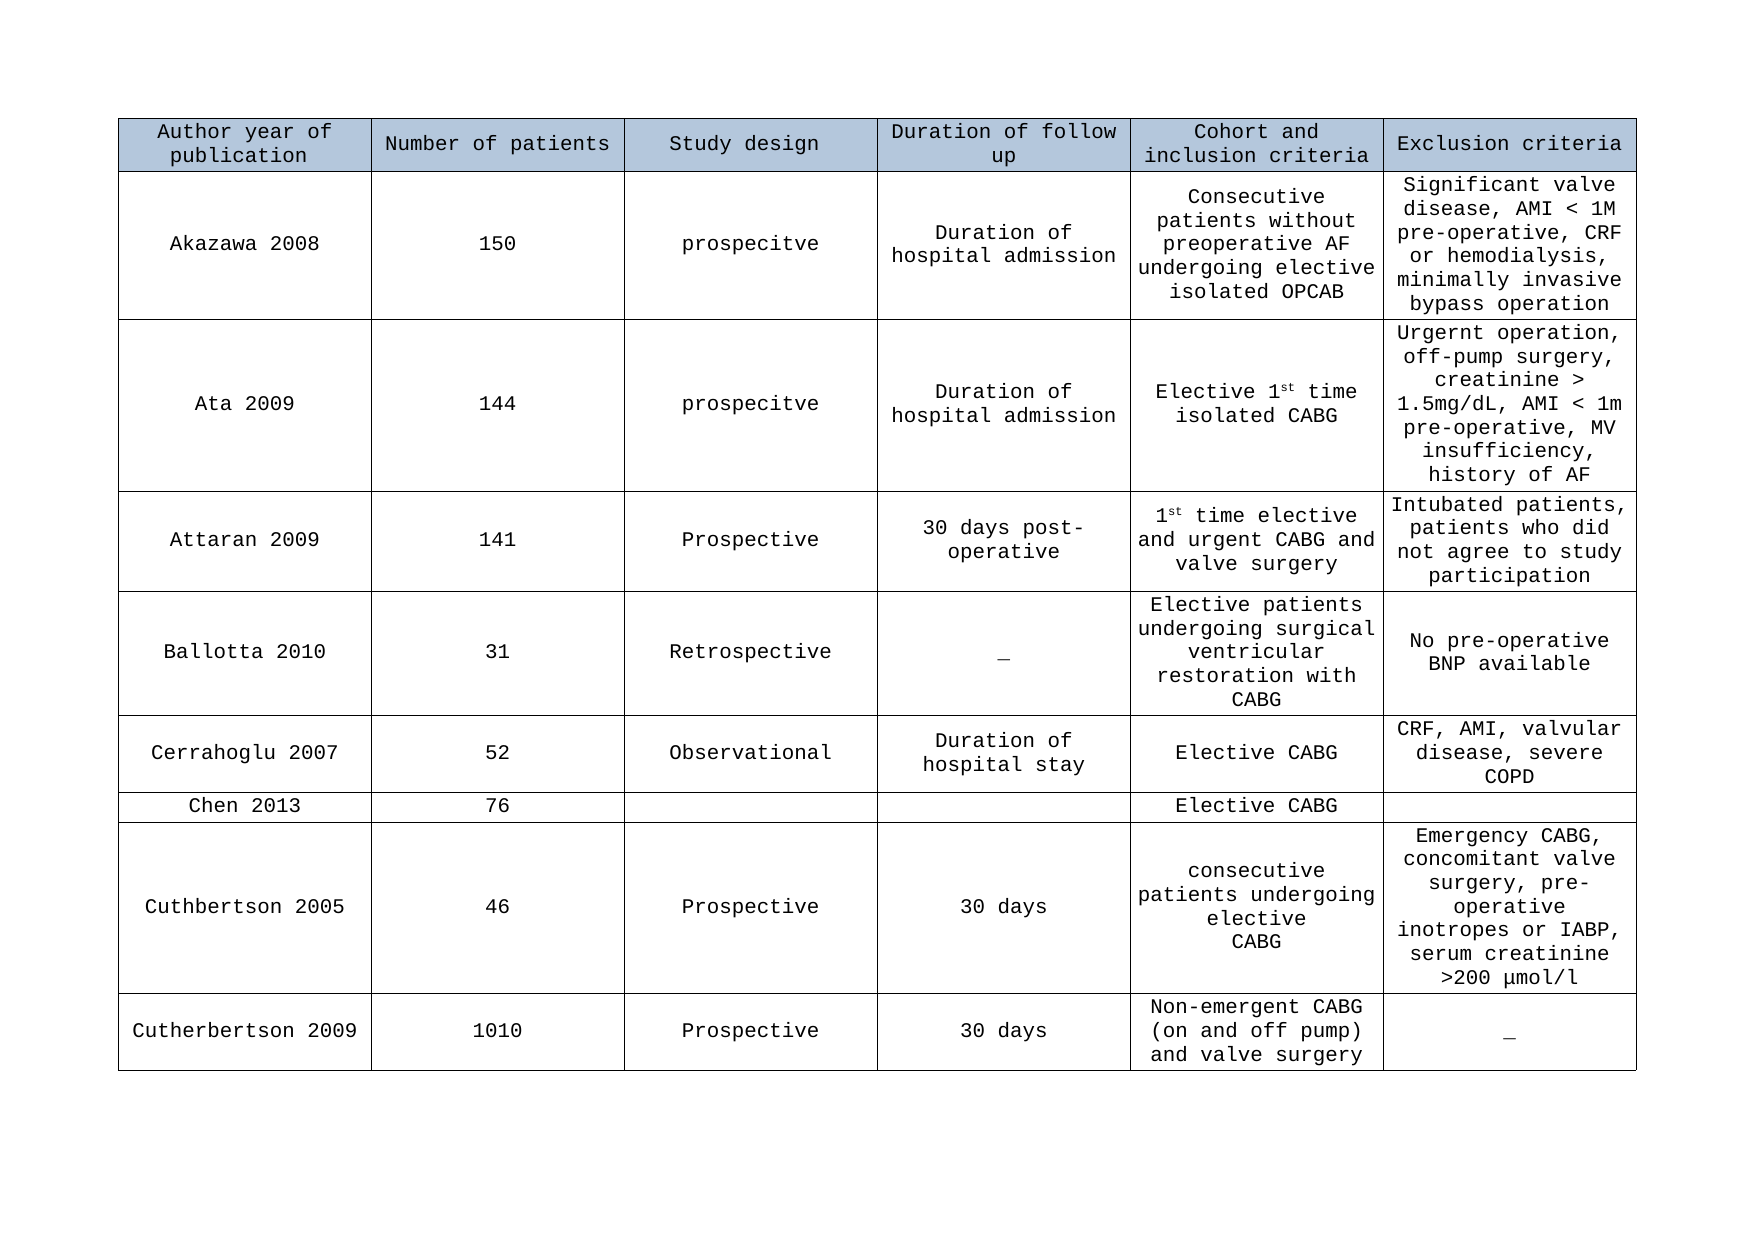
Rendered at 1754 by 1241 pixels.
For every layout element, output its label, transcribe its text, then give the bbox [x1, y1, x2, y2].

table_cell 1st time elective and urgent CABG and valve surgery [1131, 492, 1383, 591]
table_cell Prospective [625, 994, 877, 1070]
table_cell Chen 2013 [119, 793, 371, 822]
table_cell 30 days [878, 823, 1130, 993]
table_cell prospecitve [625, 320, 877, 491]
table_cell Retrospective [625, 592, 877, 715]
table_cell CRF, AMI, valvular disease, severe COPD [1384, 716, 1636, 792]
table_cell consecutive patients undergoing elective CABG [1131, 823, 1383, 993]
table_cell Intubated patients, patients who did not agree to study participation [1384, 492, 1636, 591]
table_header Study design [625, 119, 877, 171]
table_cell 30 days [878, 994, 1130, 1070]
table_cell Cuthbertson 2005 [119, 823, 371, 993]
table_cell Observational [625, 716, 877, 792]
table_cell Duration of hospital admission [878, 172, 1130, 319]
table_cell 150 [372, 172, 624, 319]
table_cell Elective 1st time isolated CABG [1131, 320, 1383, 491]
table_cell 76 [372, 793, 624, 822]
table_cell Duration of hospital stay [878, 716, 1130, 792]
table_header Cohort and inclusion criteria [1131, 119, 1383, 171]
table_cell Elective CABG [1131, 793, 1383, 822]
table_cell Ballotta 2010 [119, 592, 371, 715]
table_cell Akazawa 2008 [119, 172, 371, 319]
table_header Author year of publication [119, 119, 371, 171]
table_cell prospecitve [625, 172, 877, 319]
table_cell Attaran 2009 [119, 492, 371, 591]
table_cell Consecutive patients without preoperative AF undergoing elective isolated OPCAB [1131, 172, 1383, 319]
table_cell Duration of hospital admission [878, 320, 1130, 491]
table_header Exclusion criteria [1384, 119, 1636, 171]
table_cell 144 [372, 320, 624, 491]
table_cell Elective CABG [1131, 716, 1383, 792]
table_cell Prospective [625, 492, 877, 591]
table_header Number of patients [372, 119, 624, 171]
table_cell [1384, 793, 1636, 822]
table_cell Ata 2009 [119, 320, 371, 491]
table_cell 46 [372, 823, 624, 993]
table_cell _ [1384, 994, 1636, 1070]
table_cell [878, 793, 1130, 822]
table_header Duration of follow up [878, 119, 1130, 171]
table_cell _ [878, 592, 1130, 715]
table_cell Significant valve disease, AMI < 1M pre-operative, CRF or hemodialysis, minimally invasive bypass operation [1384, 172, 1636, 319]
table_cell Urgernt operation, off-pump surgery, creatinine > 1.5mg/dL, AMI < 1m pre-operative, MV insufficiency, history of AF [1384, 320, 1636, 491]
table_cell Cerrahoglu 2007 [119, 716, 371, 792]
table_cell 30 days post-operative [878, 492, 1130, 591]
table_cell [625, 793, 877, 822]
table_cell 141 [372, 492, 624, 591]
table_cell Cutherbertson 2009 [119, 994, 371, 1070]
table_cell Non-emergent CABG (on and off pump) and valve surgery [1131, 994, 1383, 1070]
table_cell 1010 [372, 994, 624, 1070]
table_cell Emergency CABG, concomitant valve surgery, pre-operative inotropes or IABP, serum creatinine >200 μmol/l [1384, 823, 1636, 993]
table_cell 31 [372, 592, 624, 715]
table_cell No pre-operative BNP available [1384, 592, 1636, 715]
table_cell Prospective [625, 823, 877, 993]
table_cell Elective patients undergoing surgical ventricular restoration with CABG [1131, 592, 1383, 715]
table_cell 52 [372, 716, 624, 792]
